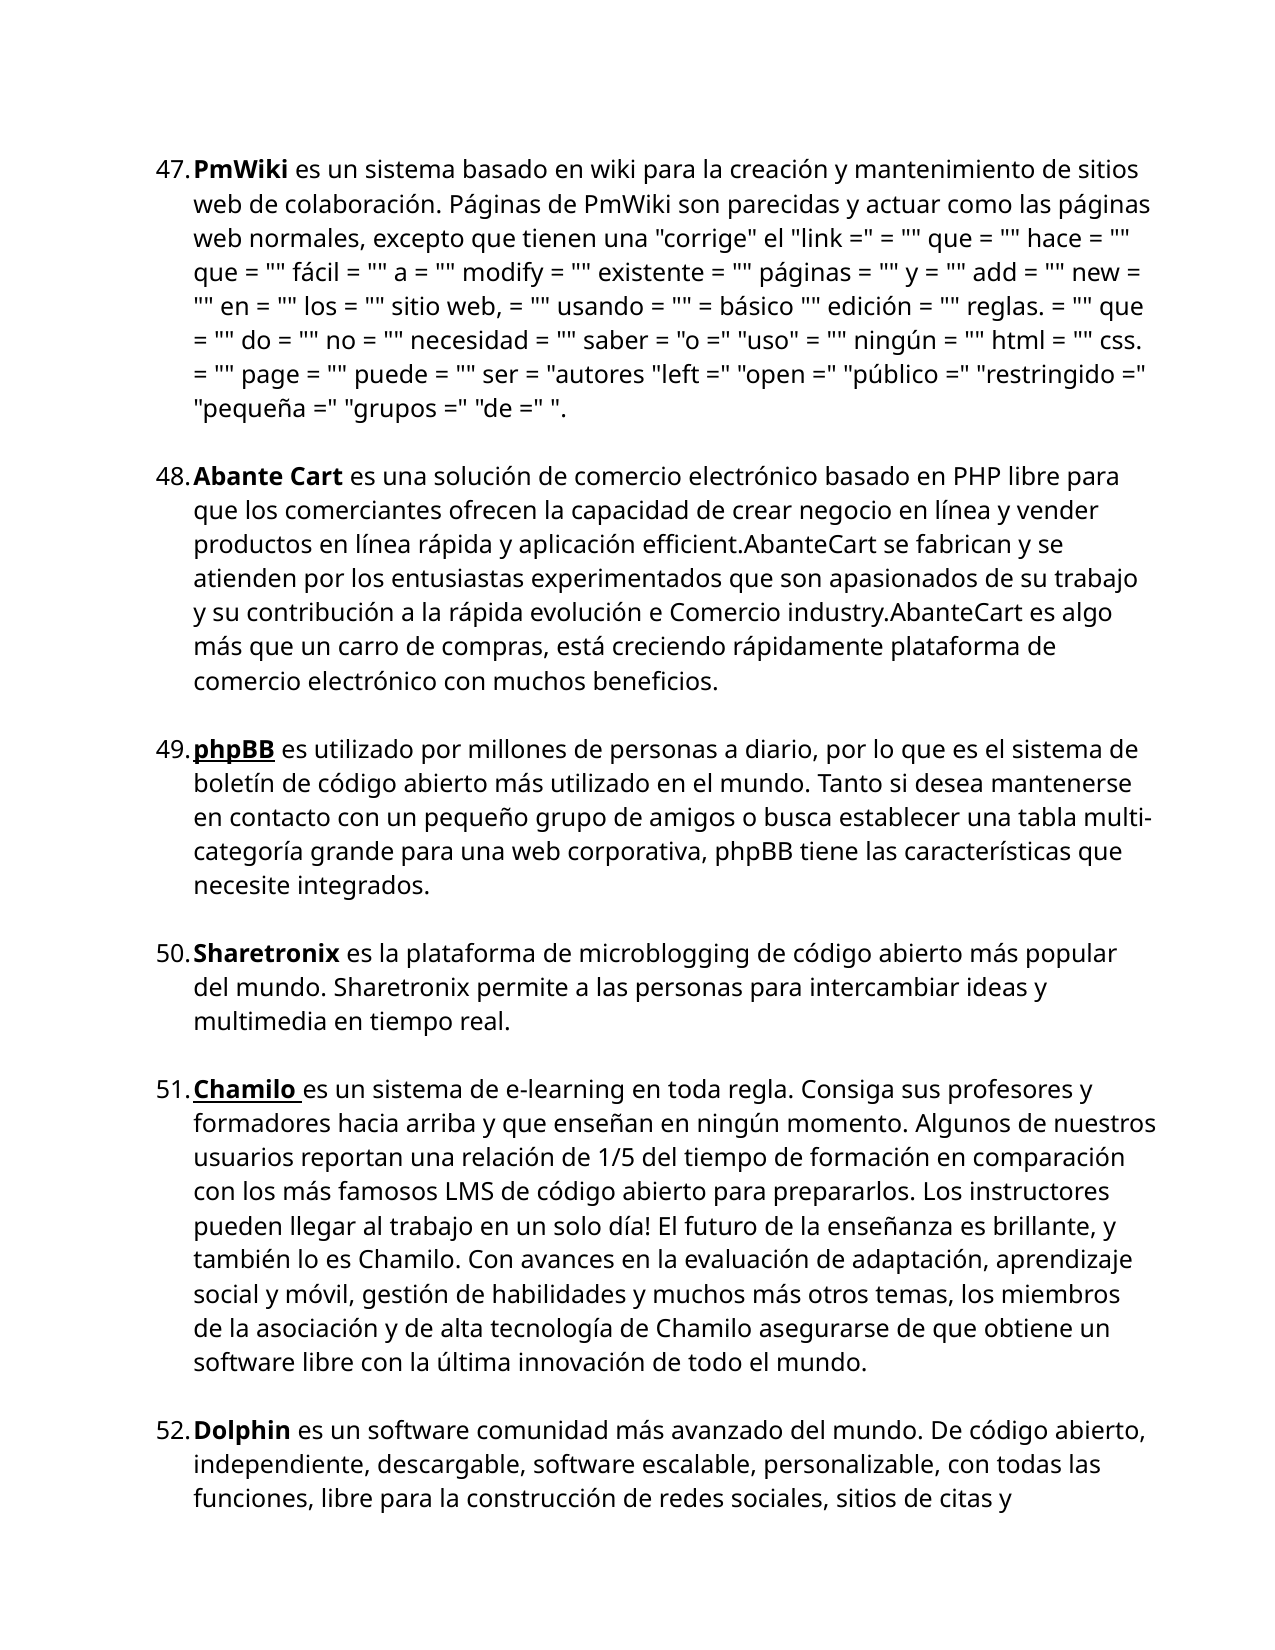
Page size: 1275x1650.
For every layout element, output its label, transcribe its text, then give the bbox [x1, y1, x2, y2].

list phpBB es utilizado por millones de personas a diario, por lo que es el sistema de boletín de código abierto más utilizado en el mundo. Tanto si desea mantenerse en contacto con un pequeño grupo de amigos o busca establecer una tabla multi-categoría grande para una web corporativa, phpBB tiene las características que necesite integrados. [156, 731, 1157, 902]
list PmWiki es un sistema basado en wiki para la creación y mantenimiento de sitios web de colaboración. Páginas de PmWiki son parecidas y actuar como las páginas web normales, excepto que tienen una "corrige" el "link =" = "" que = "" hace = "" que = "" fácil = "" a = "" modify = "" existente = "" páginas = "" y = "" add = "" new = "" en = "" los = "" sitio web, = "" usando = "" = básico "" edición = "" reglas. = "" que = "" do = "" no = "" necesidad = "" saber = "o =" "uso" = "" ningún = "" html = "" css. = "" page = "" puede = "" ser = "autores "left =" "open =" "público =" "restringido =" "pequeña =" "grupos =" "de =" ". [156, 152, 1157, 425]
list Chamilo es un sistema de e-learning en toda regla. Consiga sus profesores y formadores hacia arriba y que enseñan en ningún momento. Algunos de nuestros usuarios reportan una relación de 1/5 del tiempo de formación en comparación con los más famosos LMS de código abierto para prepararlos. Los instructores pueden llegar al trabajo en un solo día! El futuro de la enseñanza es brillante, y también lo es Chamilo. Con avances en la evaluación de adaptación, aprendizaje social y móvil, gestión de habilidades y muchos más otros temas, los miembros de la asociación y de alta tecnología de Chamilo asegurarse de que obtiene un software libre con la última innovación de todo el mundo. [156, 1072, 1157, 1378]
list Sharetronix es la plataforma de microblogging de código abierto más popular del mundo. Sharetronix permite a las personas para intercambiar ideas y multimedia en tiempo real. [156, 936, 1157, 1038]
list Abante Cart es una solución de comercio electrónico basado en PHP libre para que los comerciantes ofrecen la capacidad de crear negocio en línea y vender productos en línea rápida y aplicación efficient.AbanteCart se fabrican y se atienden por los entusiastas experimentados que son apasionados de su trabajo y su contribución a la rápida evolución e Comercio industry.AbanteCart es algo más que un carro de compras, está creciendo rápidamente plataforma de comercio electrónico con muchos beneficios. [156, 459, 1157, 697]
list Dolphin es un software comunidad más avanzado del mundo. De código abierto, independiente, descargable, software escalable, personalizable, con todas las funciones, libre para la construcción de redes sociales, sitios de citas y [156, 1412, 1157, 1515]
